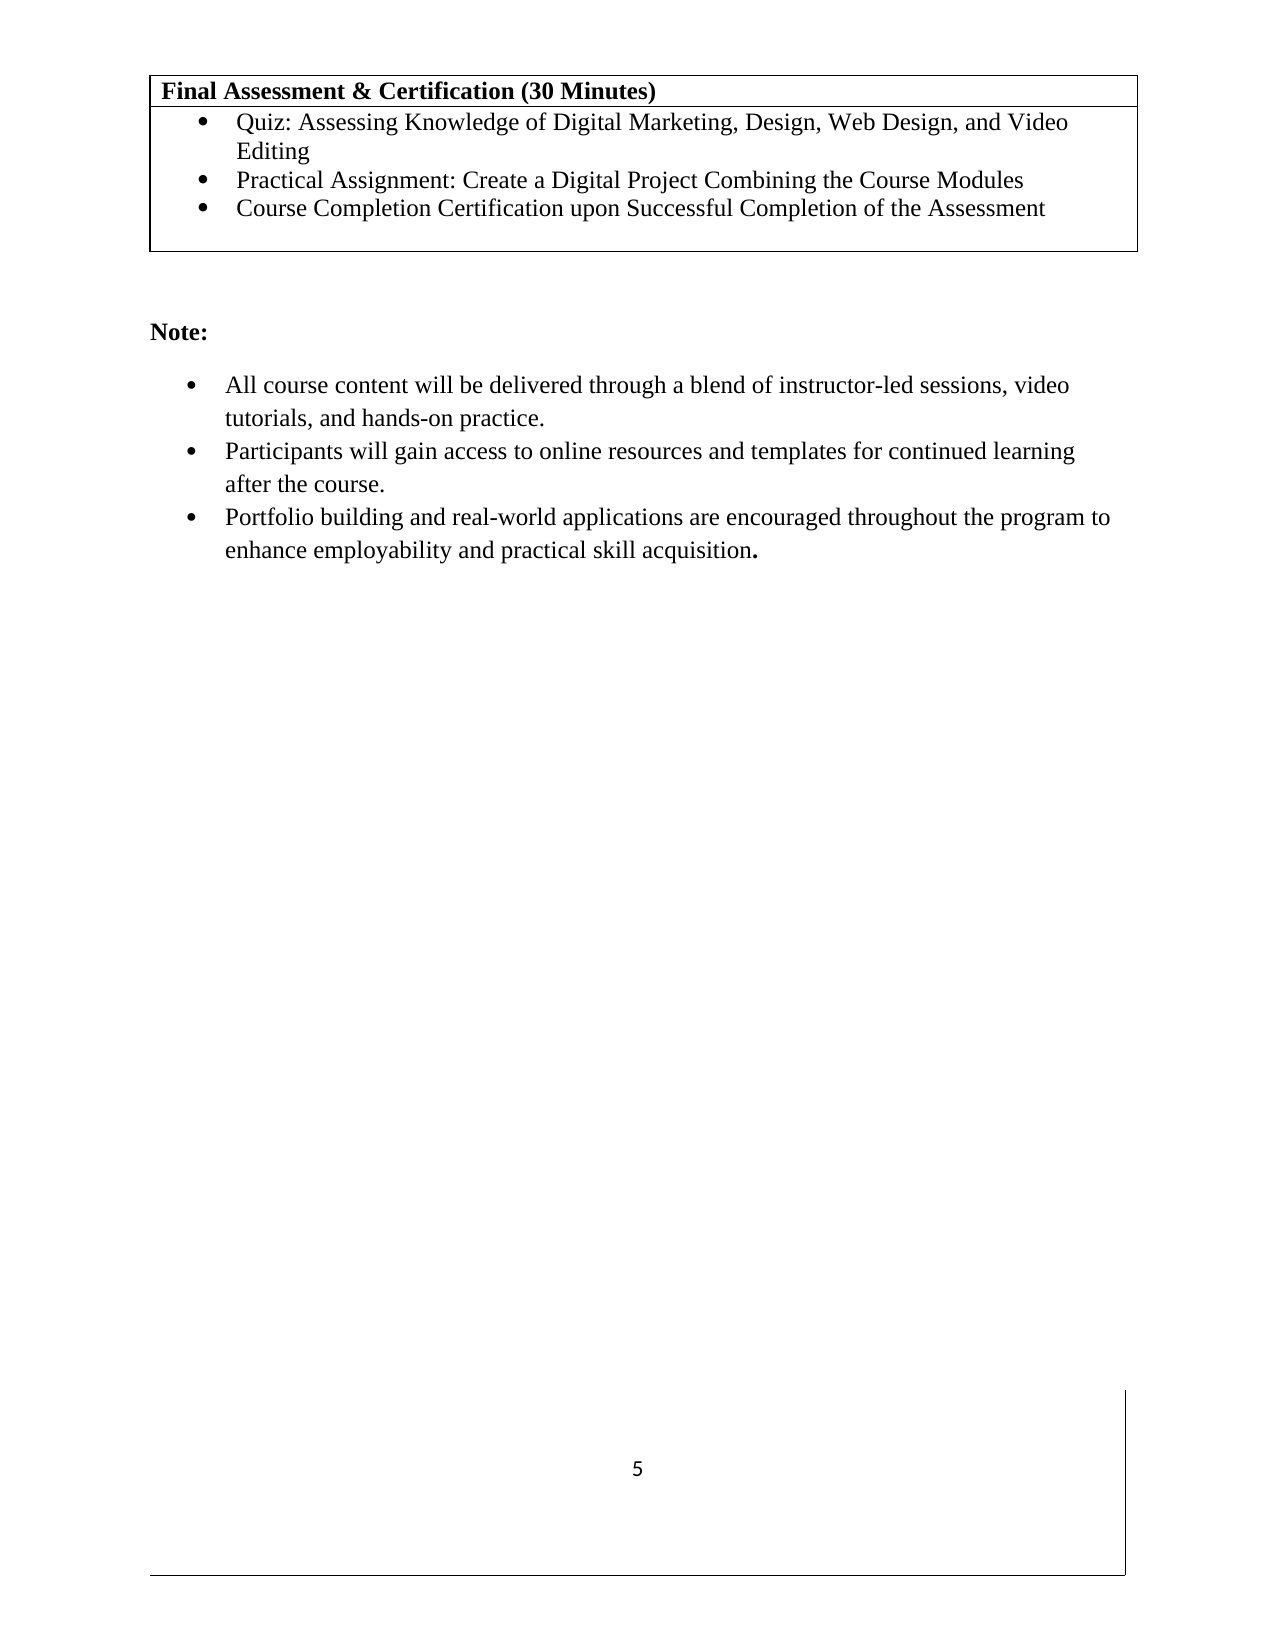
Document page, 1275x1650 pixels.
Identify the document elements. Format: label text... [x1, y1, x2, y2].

list Participants will gain access to online resources and templates for continued learning after the course. [187, 436, 1125, 498]
table_header Final Assessment & Certification (30 Minutes) [151, 76, 1137, 106]
list Portfolio building and real-world applications are encouraged throughout the program to enhance employability and practical skill acquisition. [187, 502, 1125, 564]
text Note: [150, 252, 1125, 345]
list All course content will be delivered through a blend of instructor-led sessions, video tutorials, and hands-on practice. [187, 370, 1125, 432]
table_cell Quiz: Assessing Knowledge of Digital Marketing, Design, Web Design, and Video Editing Practical Assignment: Create a Digital Project Combining the Course Modules Course Completion Certification upon Successful Completion of the Assessment [151, 107, 1137, 251]
